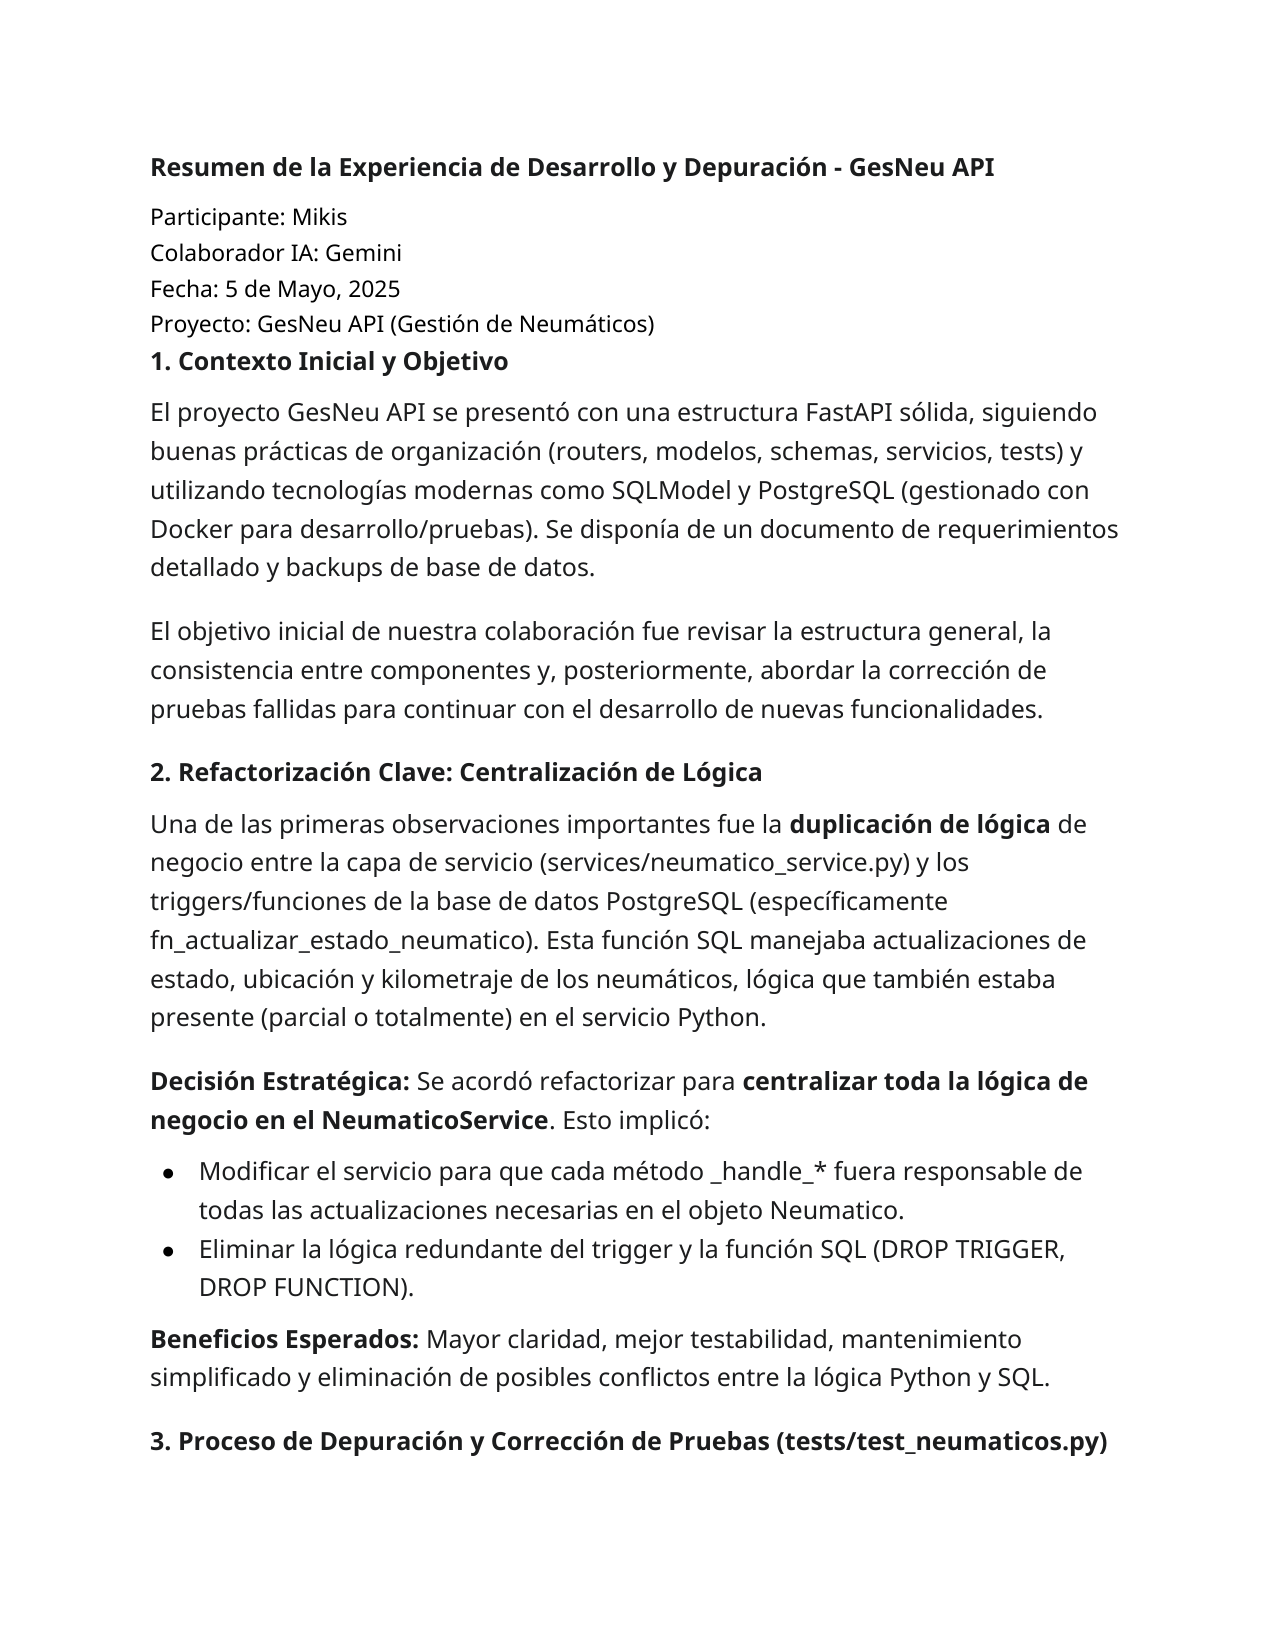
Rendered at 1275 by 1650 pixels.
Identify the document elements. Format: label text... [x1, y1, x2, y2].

subtitle Resumen de la Experiencia de Desarrollo y Depuración - GesNeu API [150, 150, 1125, 184]
list Modificar el servicio para que cada método _handle_* fuera responsable de todas las actualizaciones necesarias en el objeto Neumatico. [161, 1154, 1125, 1227]
text Participante: Mikis [150, 201, 1125, 232]
text Beneficios Esperados: Mayor claridad, mejor testabilidad, mantenimiento simplificado y eliminación de posibles conflictos entre la lógica Python y SQL. [150, 1321, 1125, 1394]
subtitle 1. Contexto Inicial y Objetivo [150, 344, 1125, 378]
text Fecha: 5 de Mayo, 2025 [150, 272, 1125, 304]
text El proyecto GesNeu API se presentó con una estructura FastAPI sólida, siguiendo buenas prácticas de organización (routers, modelos, schemas, servicios, tests) y utilizando tecnologías modernas como SQLModel y PostgreSQL (gestionado con Docker para desarrollo/pruebas). Se disponía de un documento de requerimientos detallado y backups de base de datos. [150, 395, 1125, 584]
text Proyecto: GesNeu API (Gestión de Neumáticos) [150, 308, 1125, 339]
text Decisión Estratégica: Se acordó refactorizar para centralizar toda la lógica de negocio en el NeumaticoService. Esto implicó: [150, 1064, 1125, 1137]
subtitle 2. Refactorización Clave: Centralización de Lógica [150, 755, 1125, 789]
text El objetivo inicial de nuestra colaboración fue revisar la estructura general, la consistencia entre componentes y, posteriormente, abordar la corrección de pruebas fallidas para continuar con el desarrollo de nuevas funcionalidades. [150, 614, 1125, 725]
subtitle 3. Proceso de Depuración y Corrección de Pruebas (tests/test_neumaticos.py) [150, 1424, 1125, 1458]
text Colaborador IA: Gemini [150, 237, 1125, 268]
list Eliminar la lógica redundante del trigger y la función SQL (DROP TRIGGER, DROP FUNCTION). [161, 1231, 1125, 1304]
text Una de las primeras observaciones importantes fue la duplicación de lógica de negocio entre la capa de servicio (services/neumatico_service.py) y los triggers/funciones de la base de datos PostgreSQL (específicamente fn_actualizar_estado_neumatico). Esta función SQL manejaba actualizaciones de estado, ubicación y kilometraje de los neumáticos, lógica que también estaba presente (parcial o totalmente) en el servicio Python. [150, 806, 1125, 1034]
